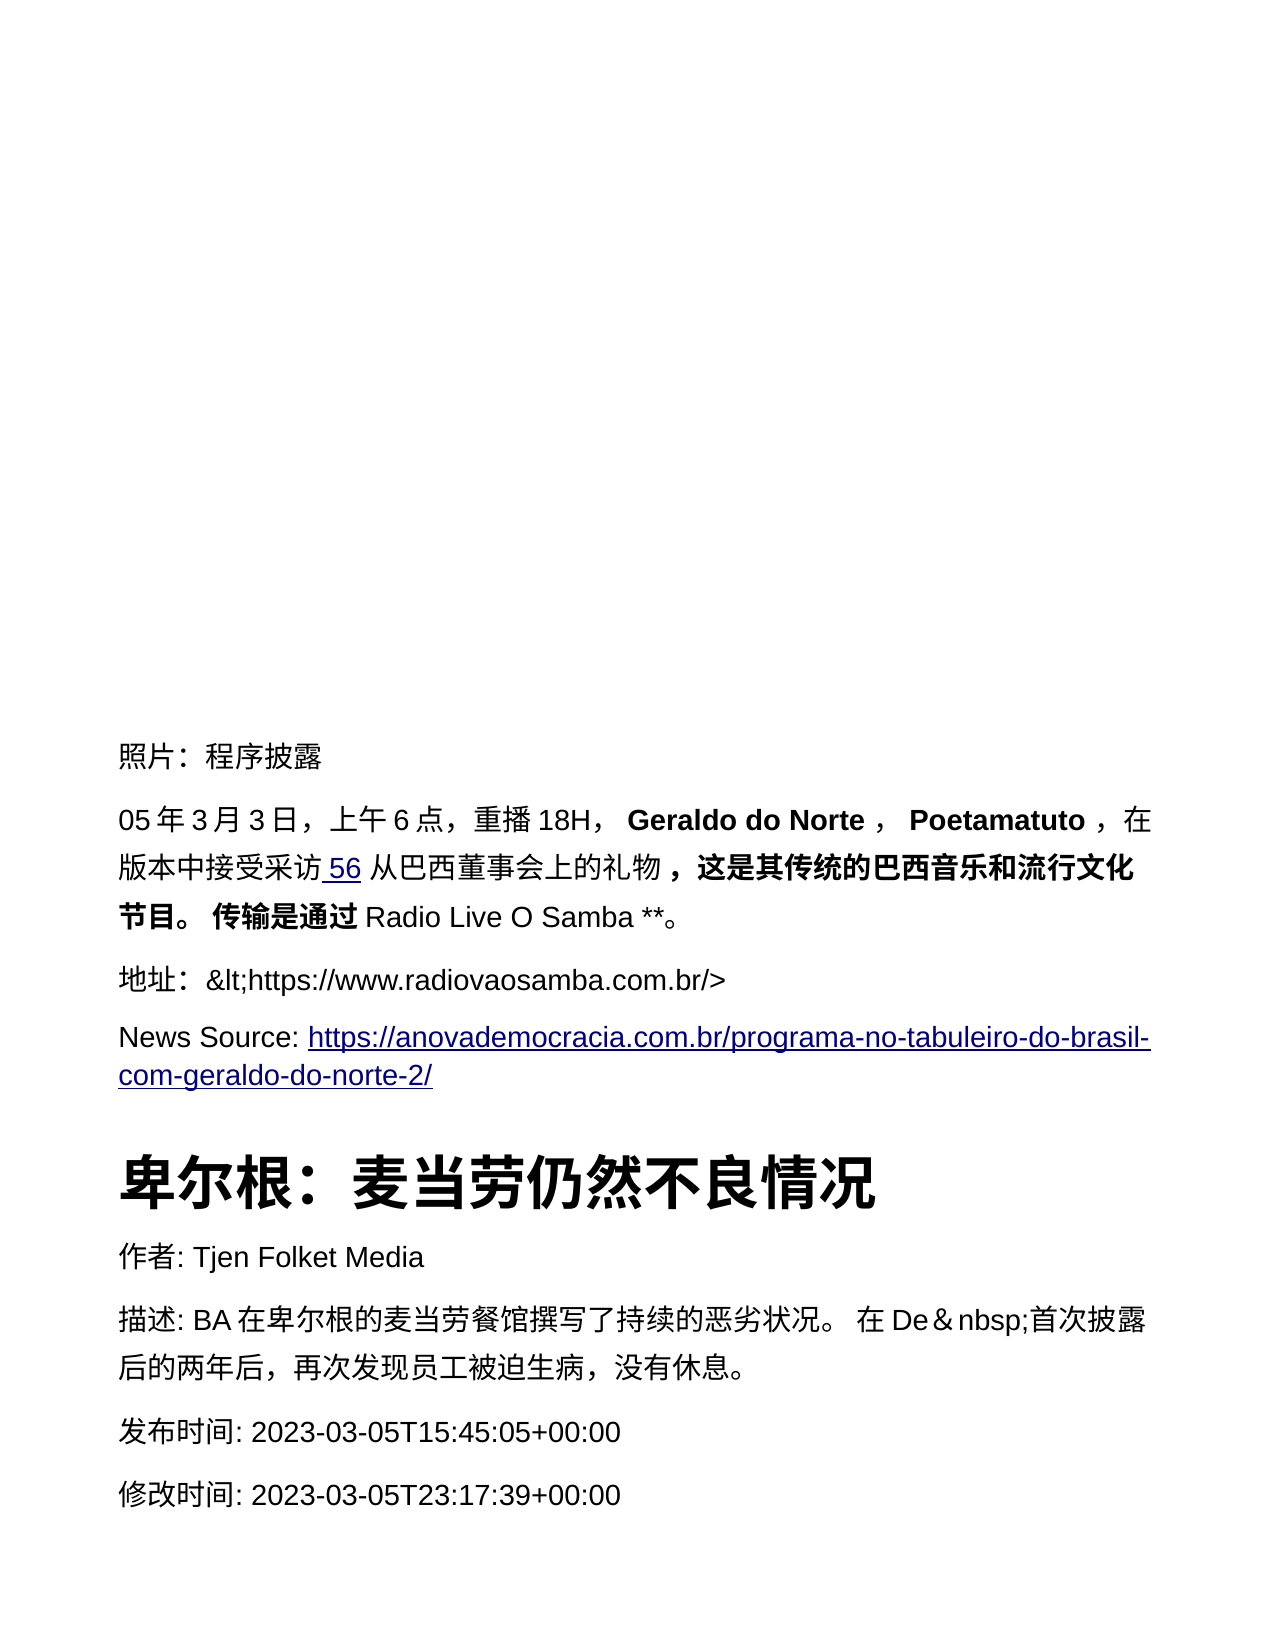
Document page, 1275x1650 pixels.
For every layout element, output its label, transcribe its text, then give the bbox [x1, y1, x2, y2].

text 发布时间: 2023-03-05T15:45:05+00:00 [118, 1408, 1157, 1451]
text 地址：&lt;https://www.radiovaosamba.com.br/> [118, 957, 1157, 999]
text 描述: BA在卑尔根的麦当劳餐馆撰写了持续的恶劣状况。 在De＆nbsp;首次披露后的两年后，再次发现员工被迫生病，没有休息。 [118, 1297, 1157, 1387]
text 05年3月3日，上午6点，重播18H， Geraldo do Norte ， Poetamatuto ，在版本中接受采访 56 从巴西董事会上的礼物 ，这是其传统的巴西音乐和流行文化节目。 传输是通过 Radio Live O Samba **。 [118, 796, 1157, 936]
text 照片：程序披露 [118, 118, 1157, 776]
text 修改时间: 2023-03-05T23:17:39+00:00 [118, 1471, 1157, 1514]
subtitle 卑尔根：麦当劳仍然不良情况 [118, 1136, 1157, 1221]
text News Source: https://anovademocracia.com.br/programa-no-tabuleiro-do-brasil-com-geraldo-do-norte-2/ [118, 1020, 1157, 1092]
text 作者: Tjen Folket Media [118, 1233, 1157, 1276]
